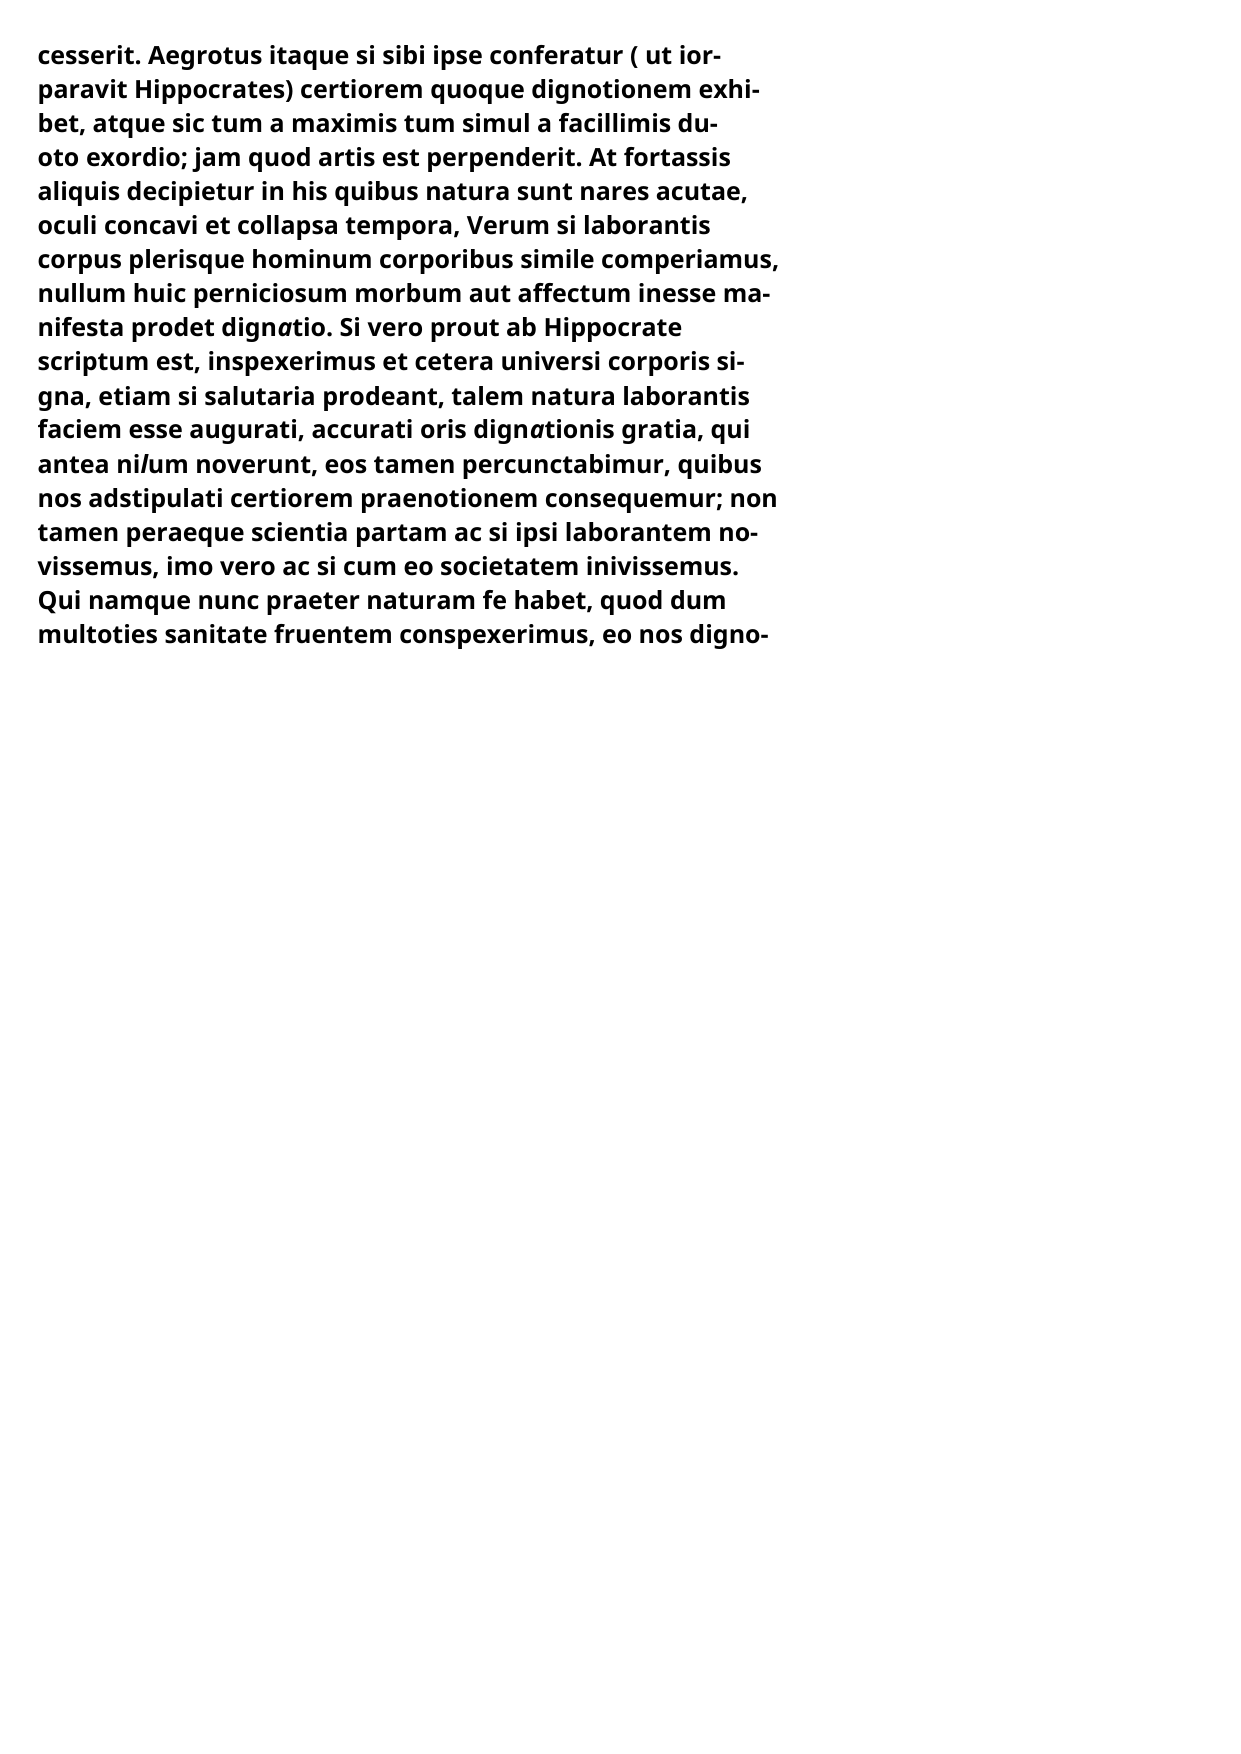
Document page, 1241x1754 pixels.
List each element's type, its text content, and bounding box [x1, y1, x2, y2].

text cesserit. Aegrotus itaque si sibi ipse conferatur ( ut ior- paravit Hippocrates) certiorem quoque dignotionem exhi- bet, atque sic tum a maximis tum simul a facillimis du- oto exordio; jam quod artis est perpenderit. At fortassis aliquis decipietur in his quibus natura sunt nares acutae, oculi concavi et collapsa tempora, Verum si laborantis corpus plerisque hominum corporibus simile comperiamus, nullum huic perniciosum morbum aut affectum inesse ma- nifesta prodet dignatio. Si vero prout ab Hippocrate scriptum est, inspexerimus et cetera universi corporis si- gna, etiam si salutaria prodeant, talem natura laborantis faciem esse augurati, accurati oris dignationis gratia, qui antea nilum noverunt, eos tamen percunctabimur, quibus nos adstipulati certiorem praenotionem consequemur; non tamen peraeque scientia partam ac si ipsi laborantem no- vissemus, imo vero ac si cum eo societatem inivissemus. Qui namque nunc praeter naturam fe habet, quod dum multoties sanitate fruentem conspexerimus, eo nos digno- [37, 37, 1203, 651]
